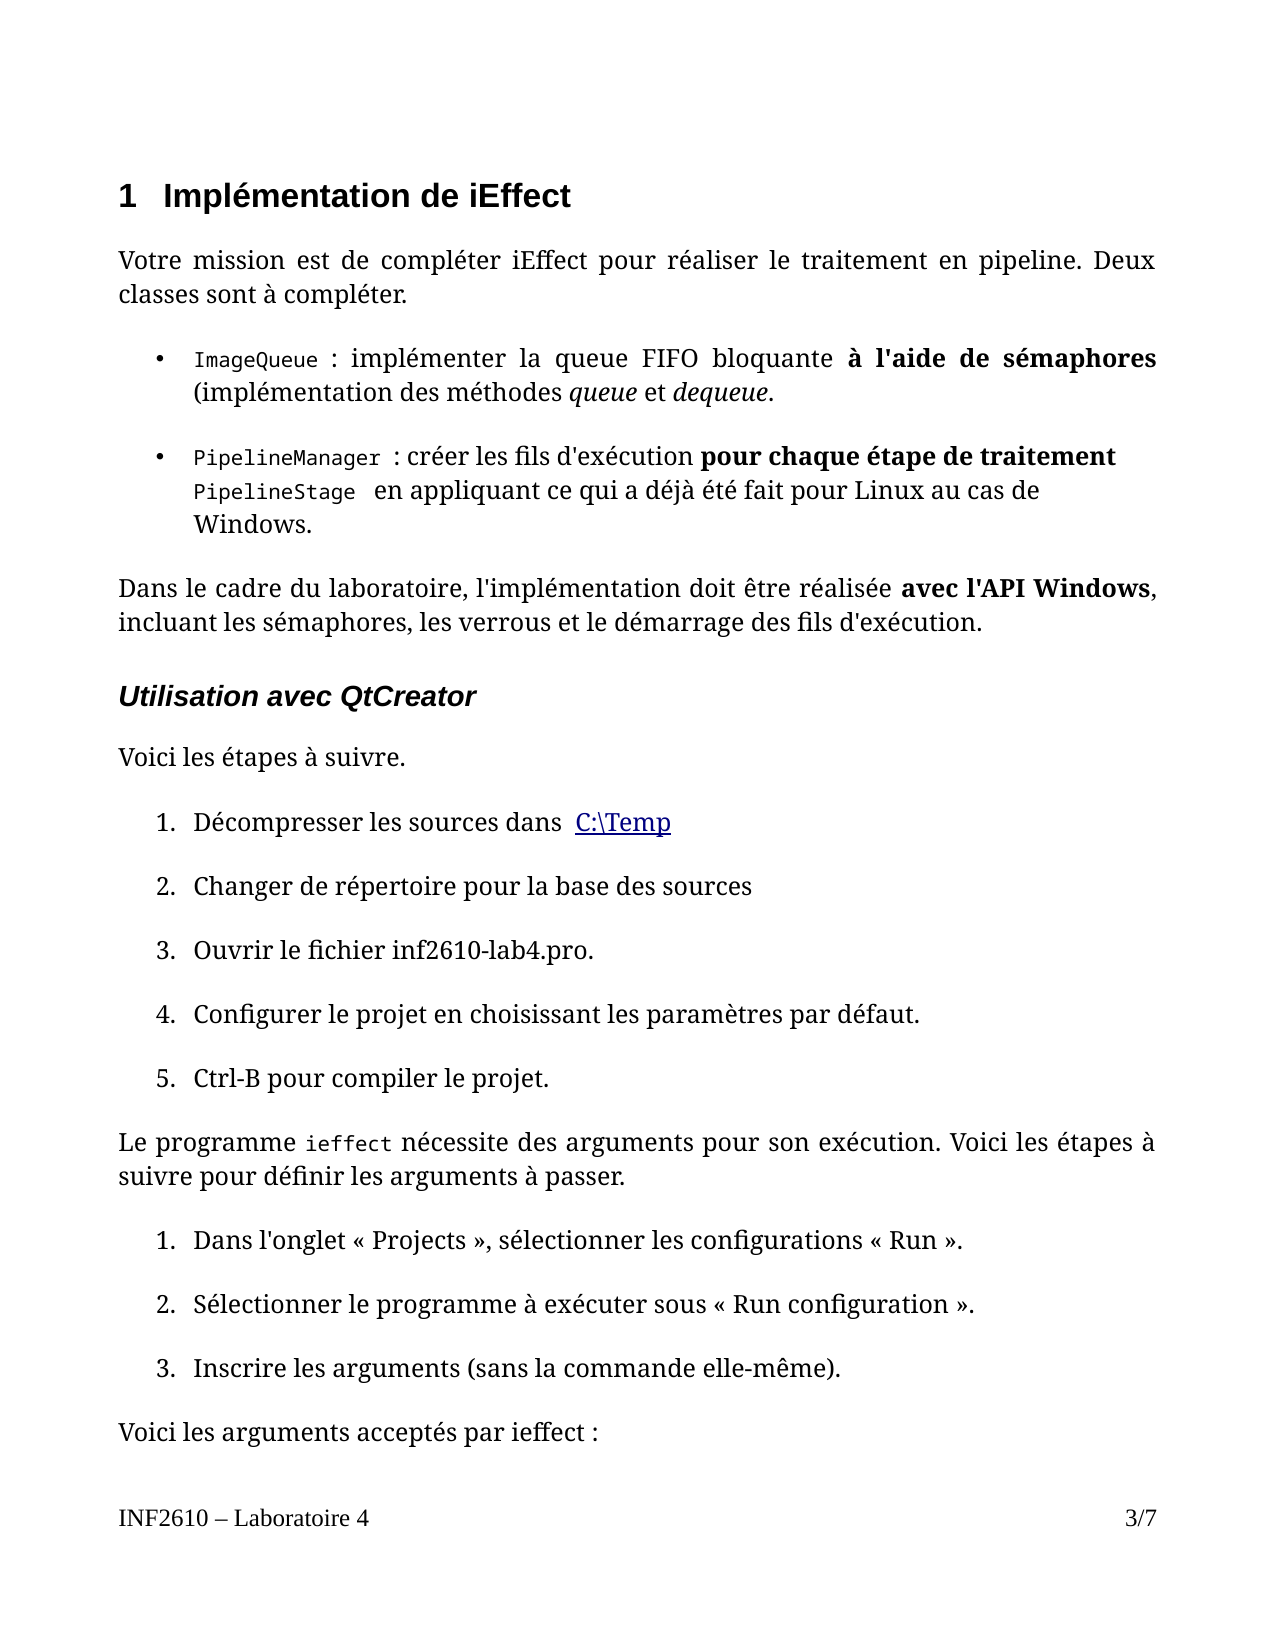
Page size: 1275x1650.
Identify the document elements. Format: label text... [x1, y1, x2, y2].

list Décompresser les sources dans C:\Temp [156, 804, 1157, 838]
text Voici les étapes à suivre. [118, 740, 1157, 774]
text Voici les arguments acceptés par ieffect : [118, 1415, 1157, 1449]
list ImageQueue : implémenter la queue FIFO bloquante à l'aide de sémaphores (implémentation des méthodes queue et dequeue. [156, 341, 1157, 409]
list Sélectionner le programme à exécuter sous « Run configuration ». [156, 1287, 1157, 1321]
list Configurer le projet en choisissant les paramètres par défaut. [156, 996, 1157, 1030]
list Inscrire les arguments (sans la commande elle-même). [156, 1351, 1157, 1385]
text Votre mission est de compléter iEffect pour réaliser le traitement en pipeline. Deux classes sont à compléter. [118, 242, 1157, 311]
list Dans l'onglet « Projects », sélectionner les configurations « Run ». [156, 1223, 1157, 1257]
subtitle Implémentation de iEffect [118, 176, 1157, 215]
text Le programme ieffect nécessite des arguments pour son exécution. Voici les étapes à suivre pour définir les arguments à passer. [118, 1124, 1157, 1193]
list Ctrl-B pour compiler le projet. [156, 1060, 1157, 1094]
text Dans le cadre du laboratoire, l'implémentation doit être réalisée avec l'API Windows, incluant les sémaphores, les verrous et le démarrage des fils d'exécution. [118, 571, 1157, 639]
list Ouvrir le fichier inf2610-lab4.pro. [156, 932, 1157, 966]
subtitle Utilisation avec QtCreator [118, 679, 1157, 713]
list Changer de répertoire pour la base des sources [156, 868, 1157, 902]
list PipelineManager : créer les fils d'exécution pour chaque étape de traitement PipelineStage en appliquant ce qui a déjà été fait pour Linux au cas de Windows. [156, 439, 1157, 541]
